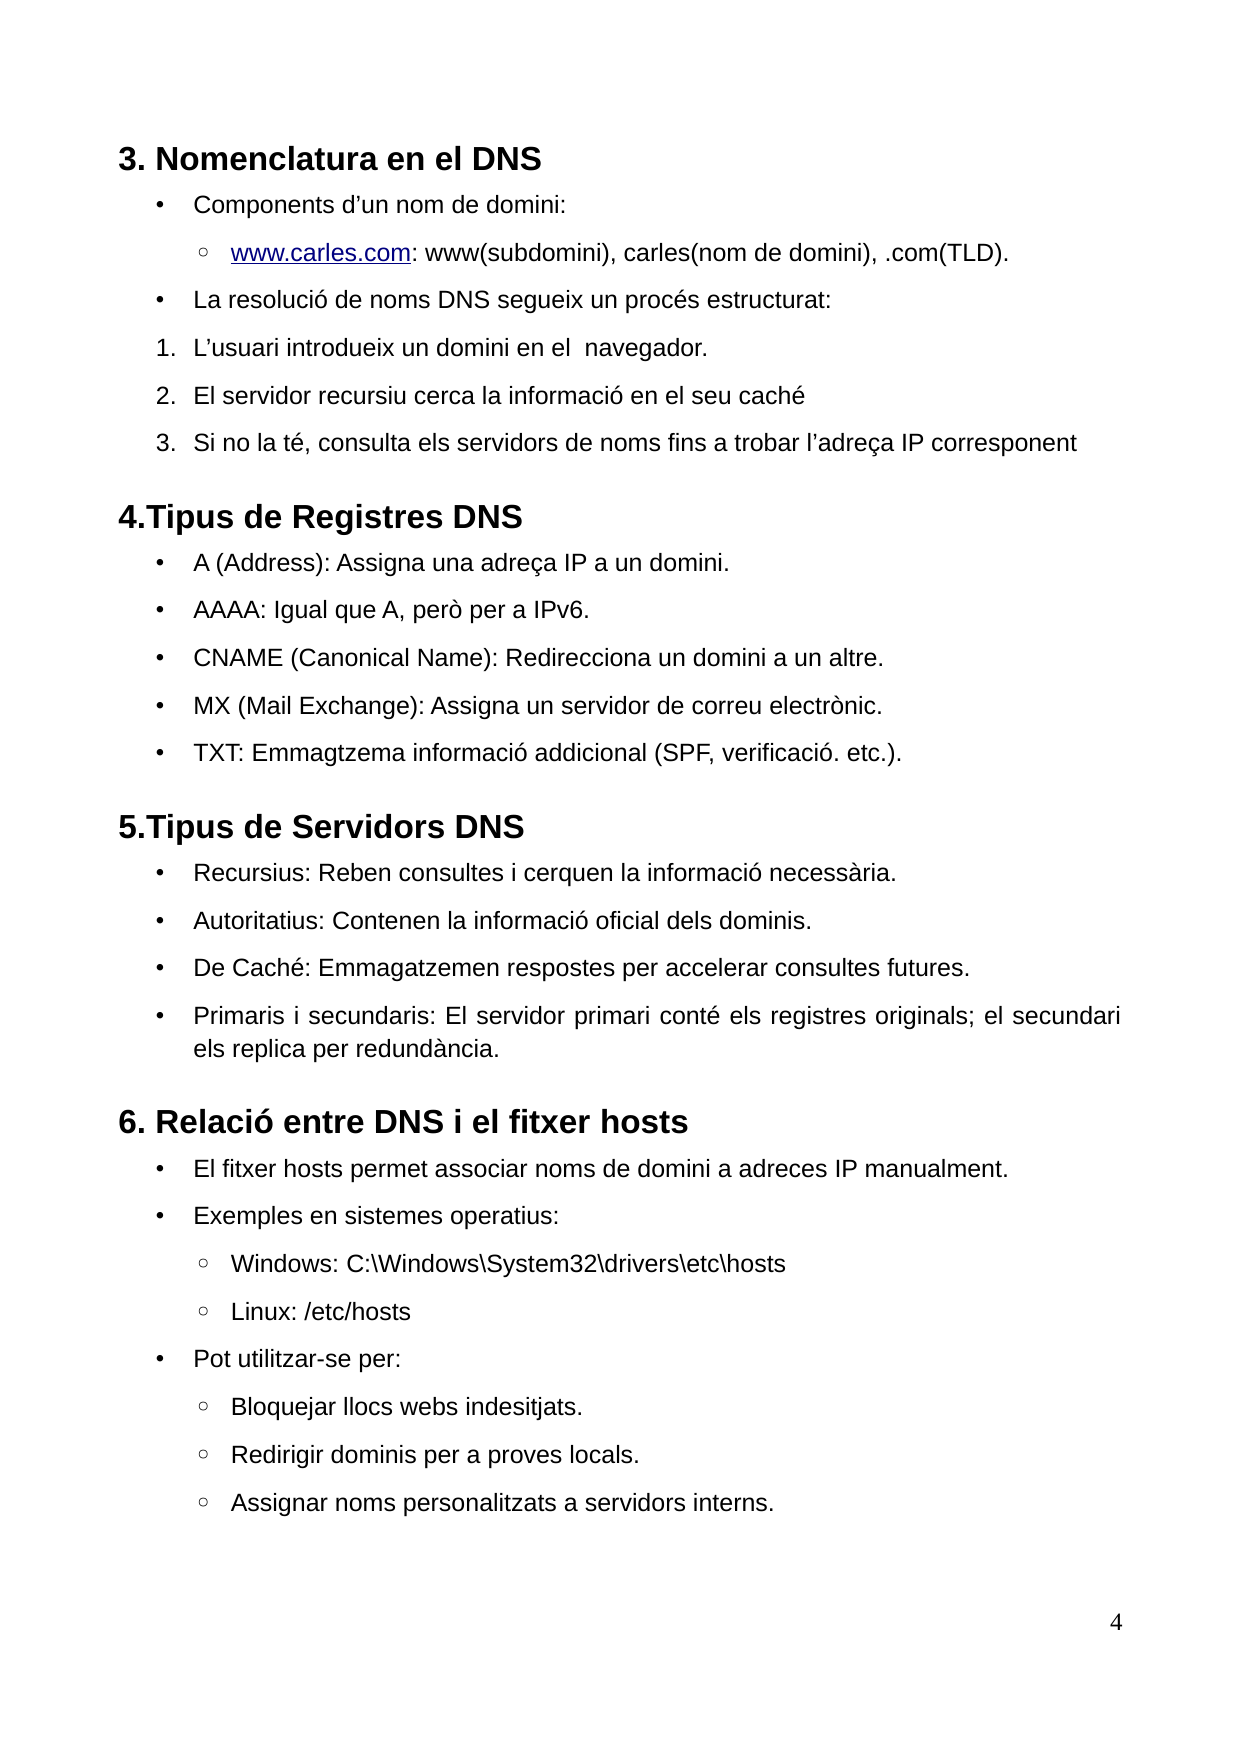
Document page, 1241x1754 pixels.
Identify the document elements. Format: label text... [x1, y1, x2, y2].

list Components d’un nom de domini: [156, 190, 1122, 219]
list www.carles.com: www(subdomini), carles(nom de domini), .com(TLD). [193, 238, 1122, 266]
list Primaris i secundaris: El servidor primari conté els registres originals; el secundari els replica per redundància. [156, 1001, 1122, 1063]
list El servidor recursiu cerca la informació en el seu caché [156, 381, 1122, 409]
list CNAME (Canonical Name): Redirecciona un domini a un altre. [156, 643, 1122, 672]
list Exemples en sistemes operatius: [156, 1201, 1122, 1230]
list Autoritatius: Contenen la informació oficial dels dominis. [156, 906, 1122, 934]
list Si no la té, consulta els servidors de noms fins a trobar l’adreça IP corresponent [156, 428, 1122, 457]
list La resolució de noms DNS segueix un procés estructurat: [156, 285, 1122, 314]
list De Caché: Emmagatzemen respostes per accelerar consultes futures. [156, 953, 1122, 982]
list Redirigir dominis per a proves locals. [193, 1440, 1122, 1469]
list AAAA: Igual que A, però per a IPv6. [156, 595, 1122, 624]
subtitle 6. Relació entre DNS i el fitxer hosts [118, 1103, 1122, 1141]
list Pot utilitzar-se per: [156, 1344, 1122, 1373]
list Linux: /etc/hosts [193, 1297, 1122, 1326]
list Bloquejar llocs webs indesitjats. [193, 1392, 1122, 1421]
list El fitxer hosts permet associar noms de domini a adreces IP manualment. [156, 1153, 1122, 1182]
subtitle 4.Tipus de Registres DNS [118, 497, 1122, 535]
list MX (Mail Exchange): Assigna un servidor de correu electrònic. [156, 691, 1122, 719]
list TXT: Emmagtzema informació addicional (SPF, verificació. etc.). [156, 738, 1122, 767]
subtitle 5.Tipus de Servidors DNS [118, 807, 1122, 845]
subtitle 3. Nomenclatura en el DNS [118, 139, 1122, 177]
list A (Address): Assigna una adreça IP a un domini. [156, 548, 1122, 576]
list Recursius: Reben consultes i cerquen la informació necessària. [156, 858, 1122, 887]
list L’usuari introdueix un domini en el navegador. [156, 333, 1122, 362]
list Assignar noms personalitzats a servidors interns. [193, 1487, 1122, 1516]
list Windows: C:\Windows\System32\drivers\etc\hosts [193, 1249, 1122, 1278]
